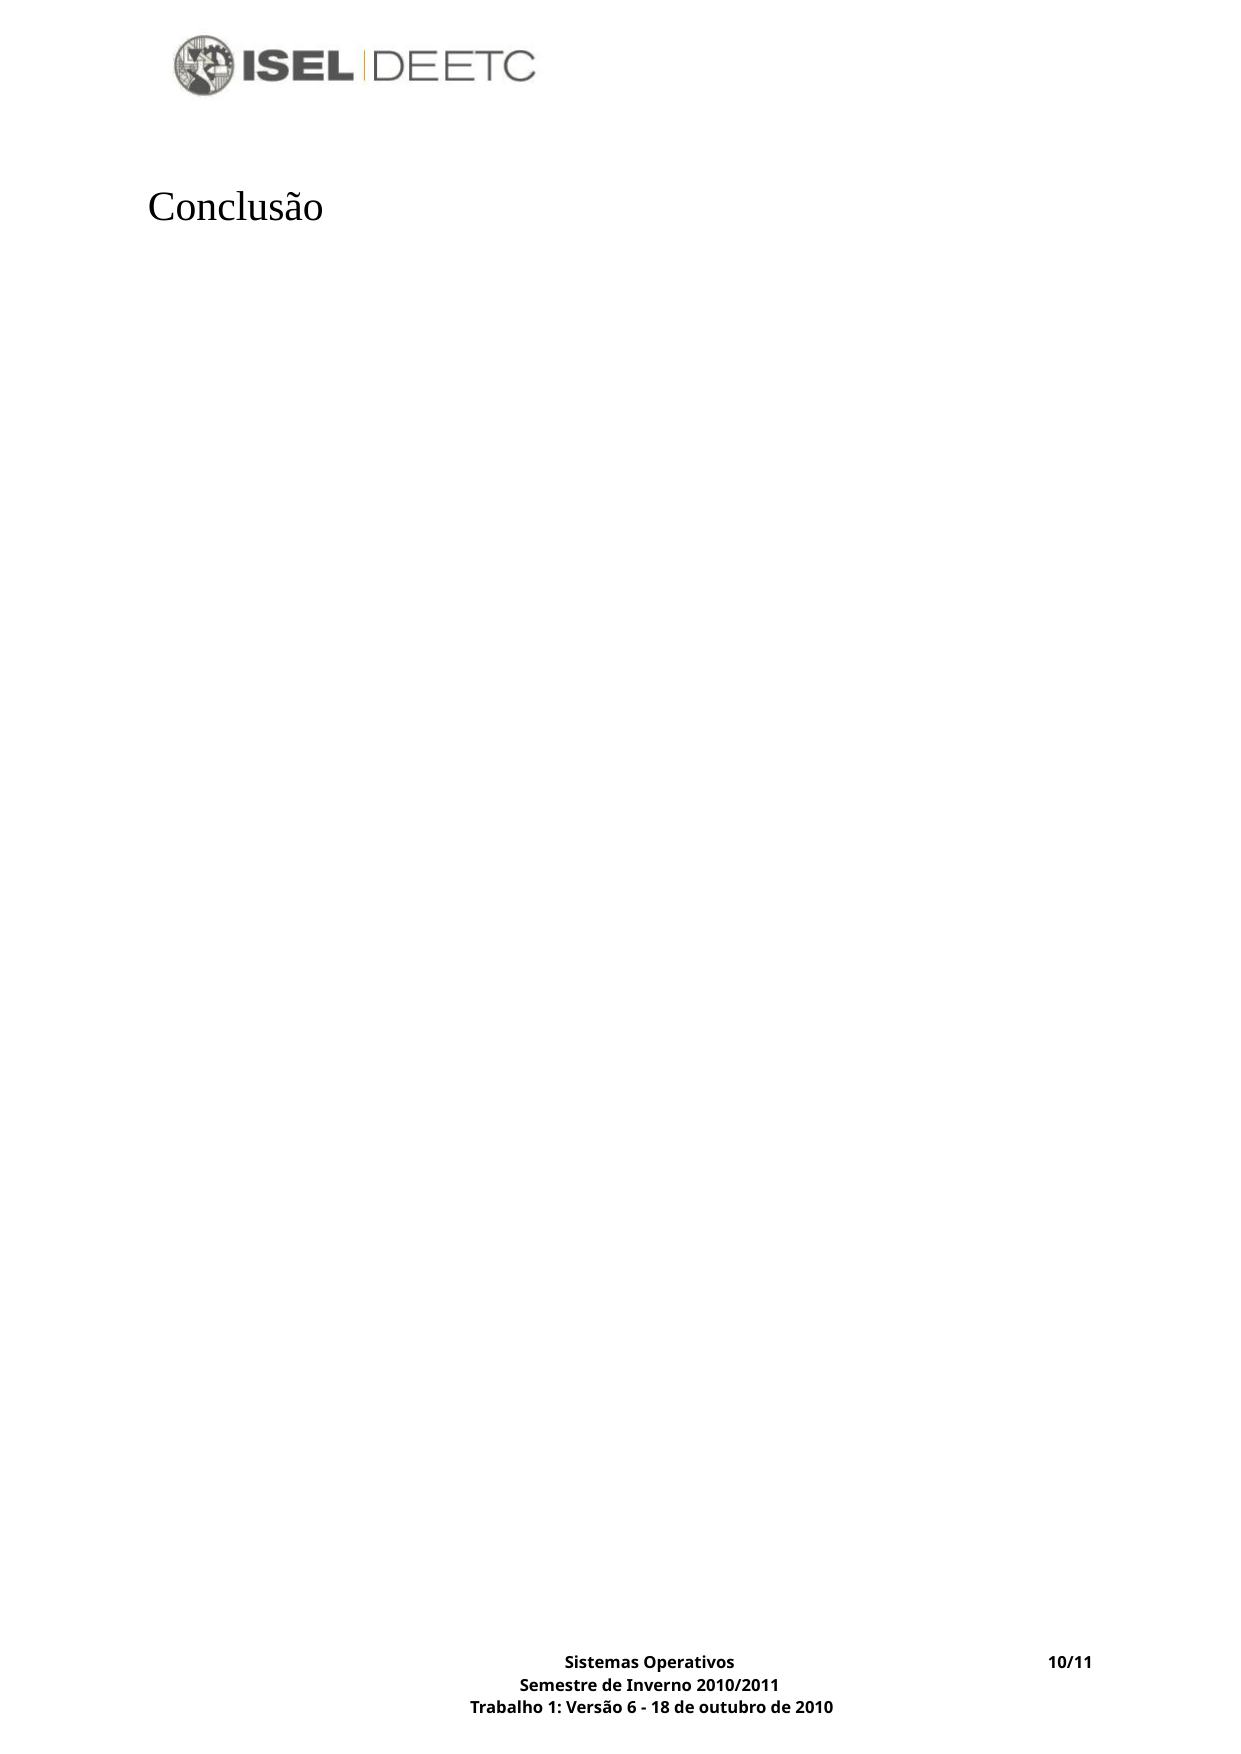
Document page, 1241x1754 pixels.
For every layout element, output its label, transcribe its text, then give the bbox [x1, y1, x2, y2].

picture [164, 20, 566, 121]
subtitle Conclusão [148, 181, 1093, 229]
